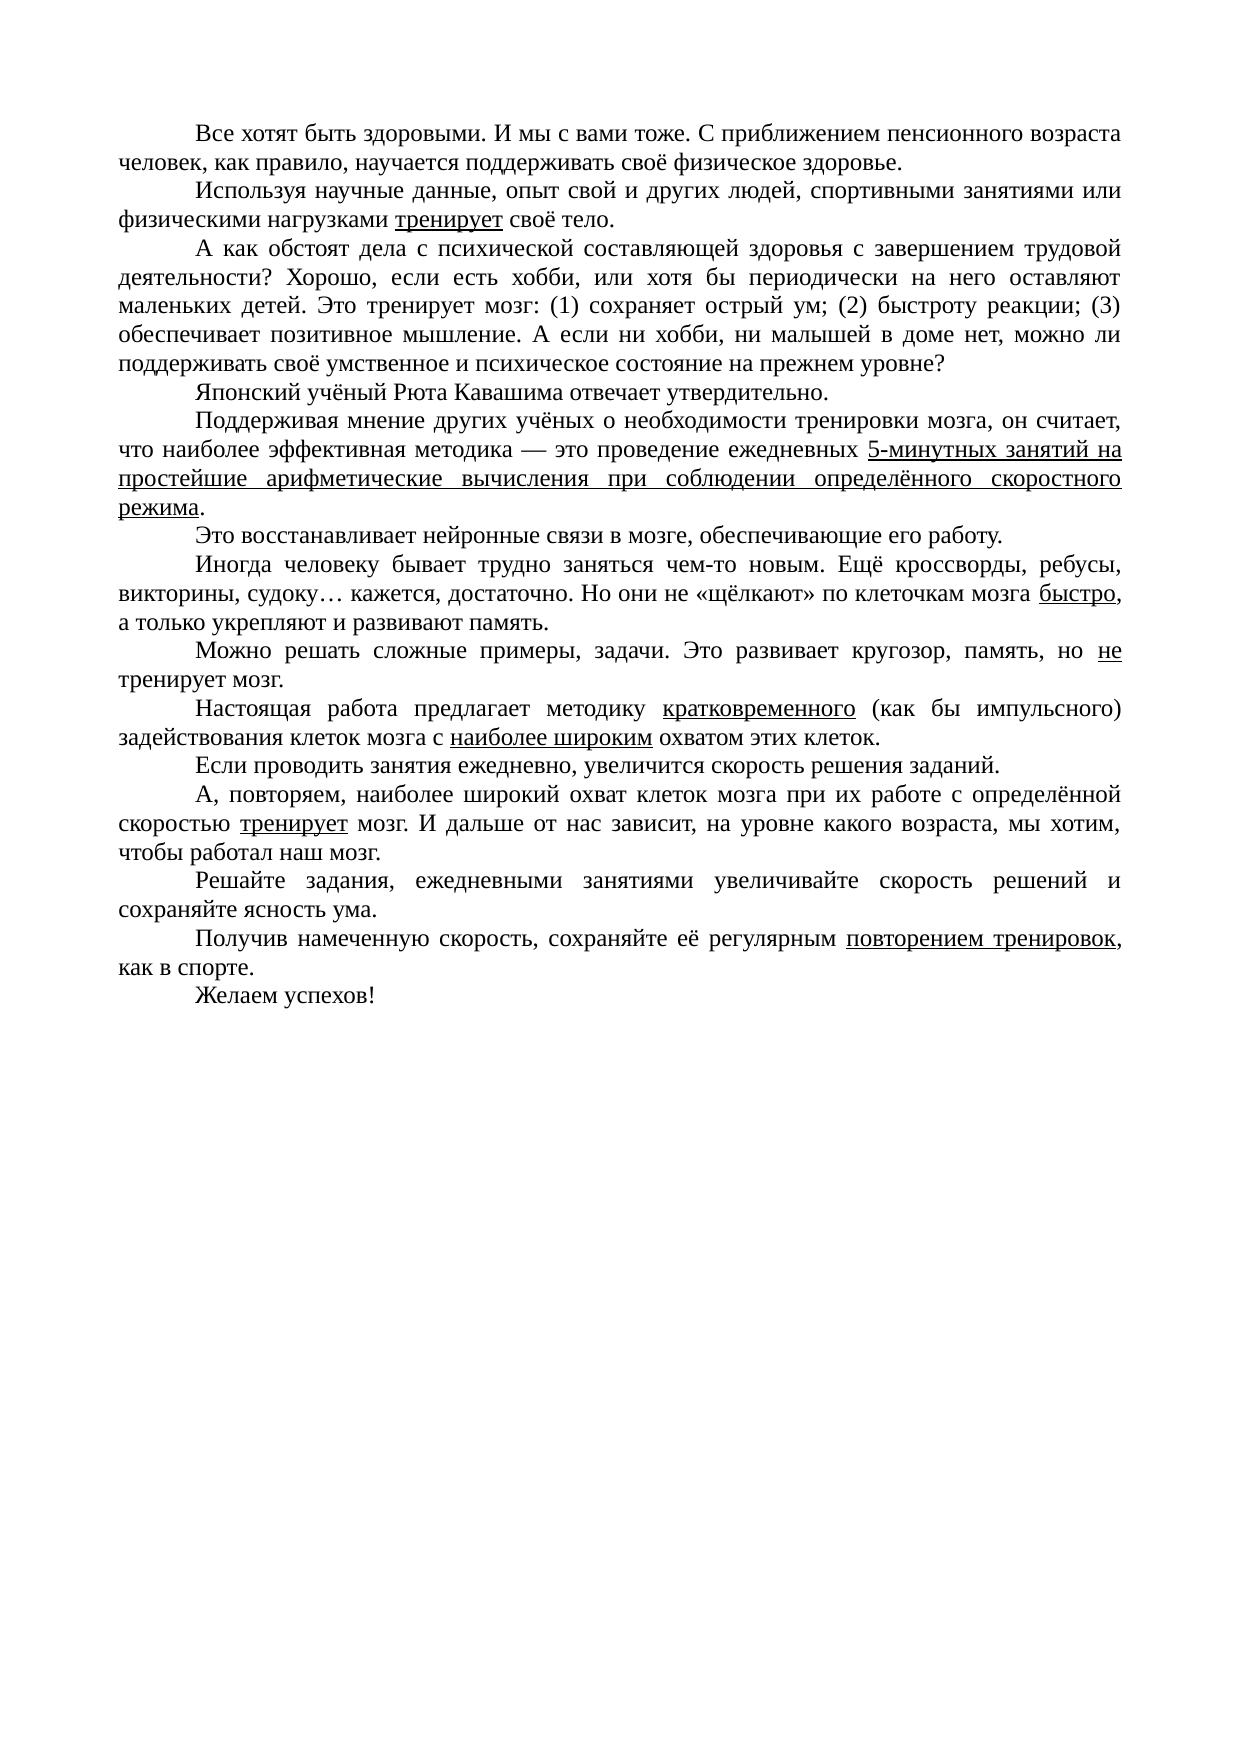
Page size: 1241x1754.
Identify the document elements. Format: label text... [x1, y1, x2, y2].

text Желаем успехов! [118, 981, 1122, 1009]
text Иногда человеку бывает трудно заняться чем-то новым. Ещё кроссворды, ребусы, викторины, судоку… кажется, достаточно. Но они не «щёлкают» по клеточкам мозга быстро, а только укрепляют и развивают память. [118, 549, 1122, 636]
text режима. [118, 489, 1122, 521]
text Используя научные данные, опыт свой и других людей, спортивными занятиями или физическими нагрузками тренирует своё тело. [118, 176, 1122, 233]
text Можно решать сложные примеры, задачи. Это развивает кругозор, память, но не тренирует мозг. [118, 636, 1122, 693]
text Поддерживая мнение других учёных о необходимости тренировки мозга, он считает, что наиболее эффективная методика — это проведение ежедневных 5-минутных занятий на простейшие арифметические вычисления при соблюдении определённого скоростного [118, 406, 1122, 488]
text Это восстанавливает нейронные связи в мозге, обеспечивающие его работу. [118, 521, 1122, 549]
text Настоящая работа предлагает методику кратковременного (как бы импульсного) задействования клеток мозга с наиболее широким охватом этих клеток. [118, 693, 1122, 751]
text Японский учёный Рюта Кавашима отвечает утвердительно. [118, 377, 1122, 406]
text Получив намеченную скорость, сохраняйте её регулярным повторением тренировок, как в спорте. [118, 923, 1122, 981]
text Если проводить занятия ежедневно, увеличится скорость решения заданий. [118, 751, 1122, 779]
text А, повторяем, наиболее широкий охват клеток мозга при их работе с определённой скоростью тренирует мозг. И дальше от нас зависит, на уровне какого возраста, мы хотим, чтобы работал наш мозг. [118, 779, 1122, 866]
text Решайте задания, ежедневными занятиями увеличивайте скорость решений и сохраняйте ясность ума. [118, 866, 1122, 923]
text Все хотят быть здоровыми. И мы с вами тоже. С приближением пенсионного возраста человек, как правило, научается поддерживать своё физическое здоровье. [118, 118, 1122, 176]
text А как обстоят дела с психической составляющей здоровья с завершением трудовой деятельности? Хорошо, если есть хобби, или хотя бы периодически на него оставляют маленьких детей. Это тренирует мозг: (1) сохраняет острый ум; (2) быстроту реакции; (3) обеспечивает позитивное мышление. А если ни хобби, ни малышей в доме нет, можно ли поддерживать своё умственное и психическое состояние на прежнем уровне? [118, 233, 1122, 377]
